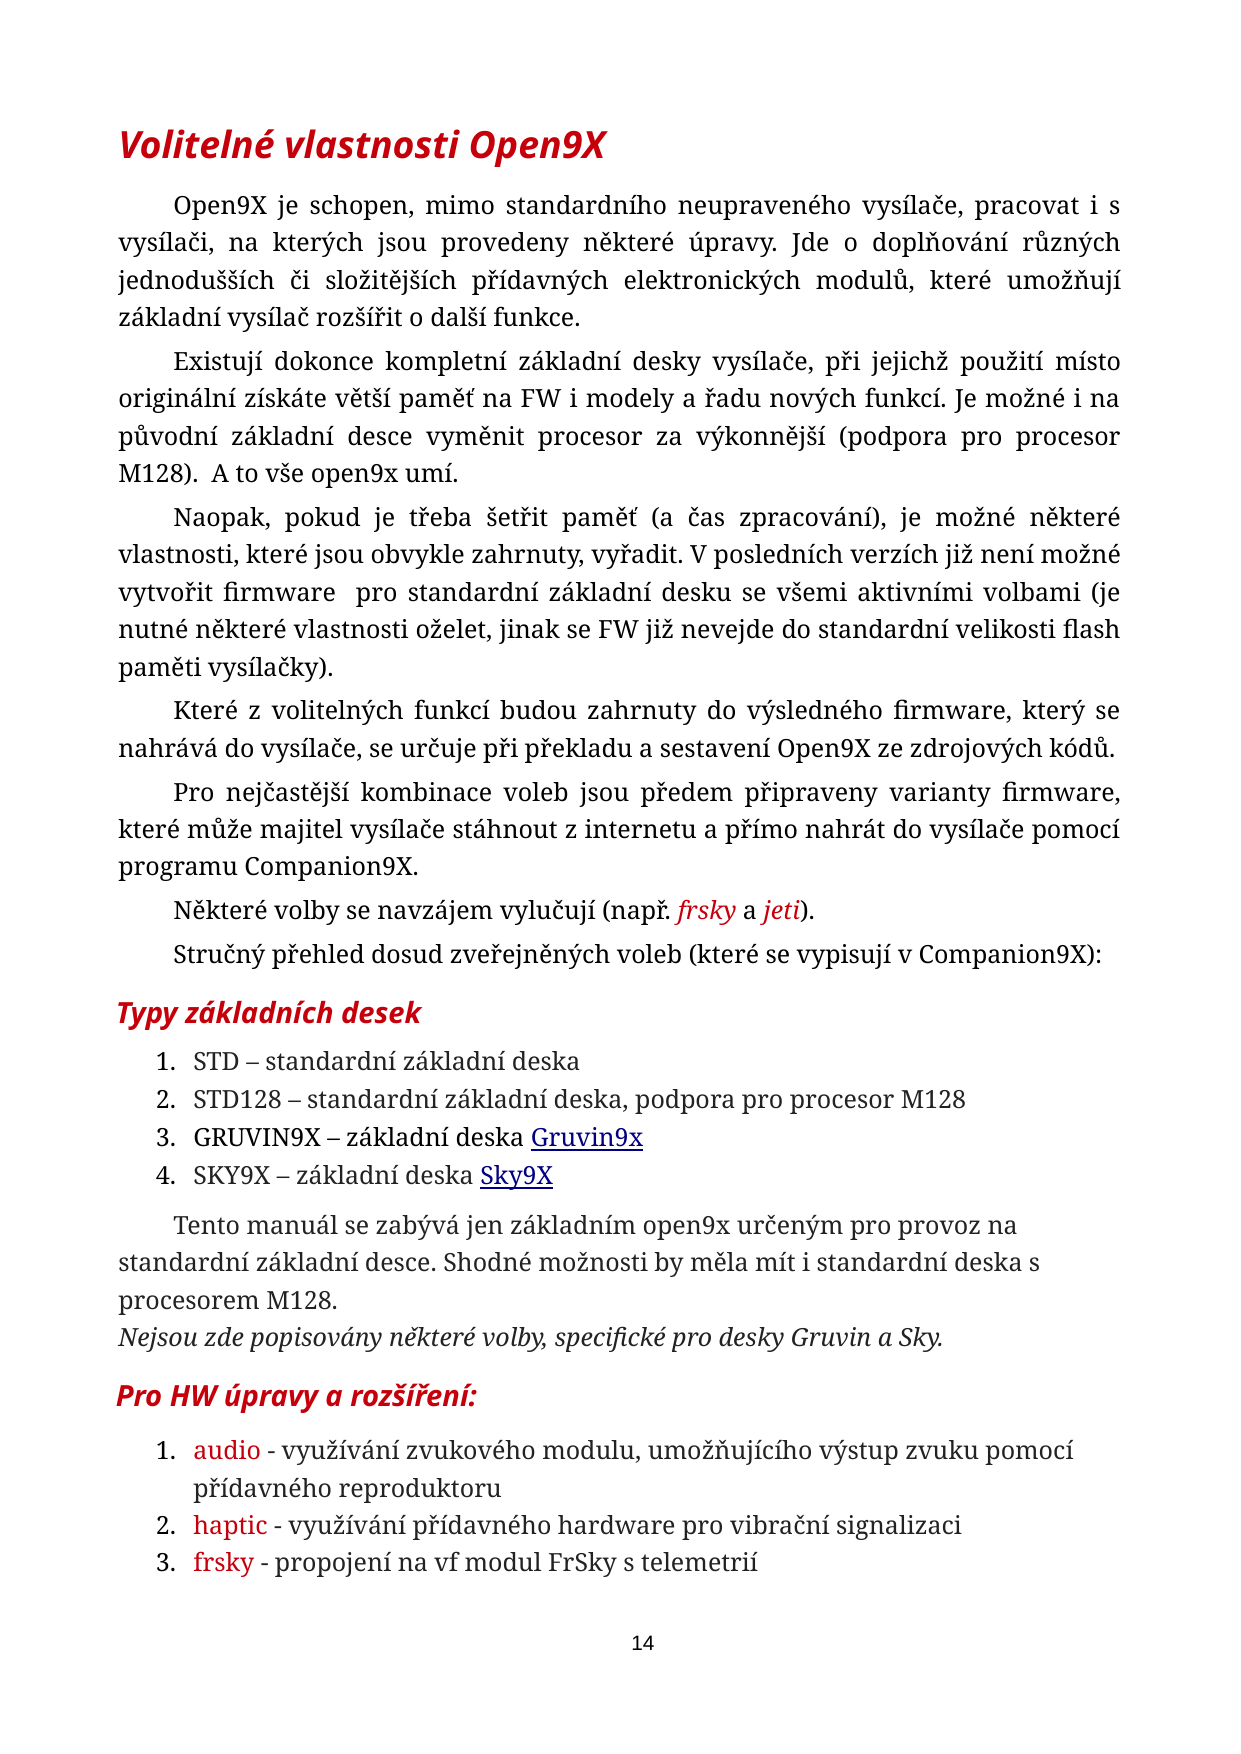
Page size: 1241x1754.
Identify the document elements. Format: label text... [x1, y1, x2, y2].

list haptic - využívání přídavného hardware pro vibrační signalizaci [156, 1508, 1122, 1542]
text Tento manuál se zabývá jen základním open9x určeným pro provoz na standardní zá­kladní desce. Shodné možnosti by měla mít i standardní deska s procesorem M128. Nejsou zde popisovány některé volby, specifické pro desky Gruvin a Sky. [118, 1208, 1122, 1354]
text Stručný přehled dosud zveřejněných voleb (které se vypisují v Companion9X): [118, 937, 1122, 971]
list audio - využívání zvukového modulu, umožňujícího výstup zvuku pomocí přídavné­ho reproduktoru [156, 1433, 1122, 1504]
text Pro nejčastější kombinace voleb jsou předem připraveny varianty firmware, které může majitel vysílače stáhnout z internetu a přímo nahrát do vysílače pomocí programu Compa­nion9X. [118, 774, 1122, 883]
subtitle Volitelné vlastnosti Open9X [118, 118, 1122, 169]
list STD – standardní základní deska [156, 1044, 1122, 1078]
list SKY9X – základní deska Sky9X [156, 1158, 1122, 1192]
text Některé volby se navzájem vylučují (např. frsky a jeti). [118, 893, 1122, 927]
subtitle Typy základních desek [116, 992, 1122, 1032]
text Existují dokonce kompletní základní desky vysílače, při jejichž použití místo originální získáte větší paměť na FW i modely a řadu nových funkcí. Je možné i na původní základní desce vyměnit procesor za výkonnější (podpora pro procesor M128). A to vše open9x umí. [118, 343, 1122, 490]
list frsky - propojení na vf modul FrSky s telemetrií [156, 1545, 1122, 1579]
text Open9X je schopen, mimo standardního neupraveného vysílače, pracovat i s vysílači, na kterých jsou provedeny některé úpravy. Jde o doplňování různých jednodušších či složi­tějších přídavných elektronických modulů, které umožňují základní vysílač rozšířit o další funkce. [118, 187, 1122, 334]
list STD128 – standardní základní deska, podpora pro procesor M128 [156, 1082, 1122, 1116]
list GRUVIN9X – základní deska Gruvin9x [156, 1120, 1122, 1154]
text Které z volitelných funkcí budou zahrnuty do výsledného firmware, který se nahrává do vysílače, se určuje při překladu a sestavení Open9X ze zdrojových kódů. [118, 693, 1122, 764]
subtitle Pro HW úpravy a rozšíření: [116, 1376, 1122, 1415]
text Naopak, pokud je třeba šetřit paměť (a čas zpracování), je možné některé vlastnosti, kte­ré jsou obvykle zahrnuty, vyřadit. V posledních verzích již není možné vytvořit firmware pro standardní základní desku se všemi aktivními volbami (je nutné některé vlastnosti ože­let, jinak se FW již nevejde do standardní velikosti flash paměti vysílačky). [118, 499, 1122, 683]
